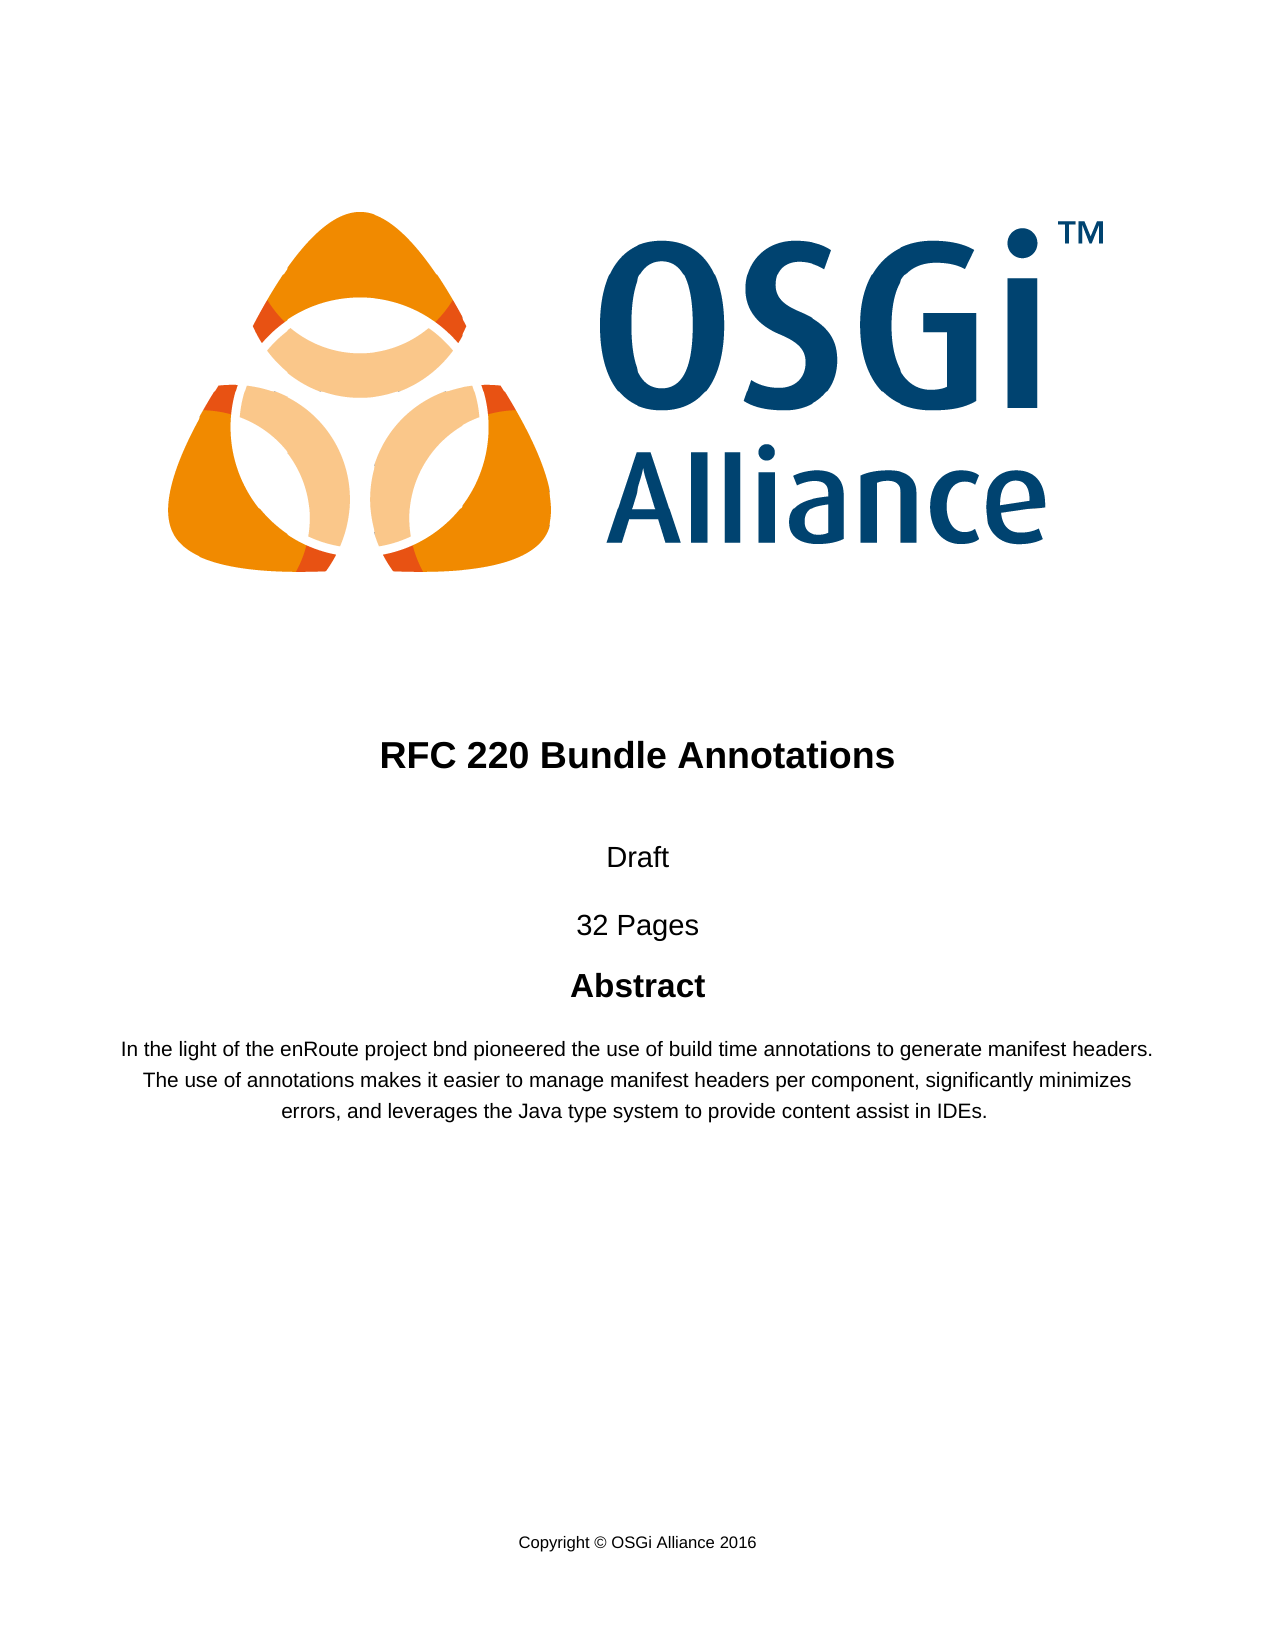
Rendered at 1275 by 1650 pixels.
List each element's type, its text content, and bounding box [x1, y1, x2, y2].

title Draft 31 Pages [112, 841, 1162, 941]
text Abstract [112, 966, 1162, 1004]
picture [112, 158, 1163, 626]
text In the light of the enRoute project bnd pioneered the use of build time annotations to generate manifest headers. The use of annotations makes it easier to manage manifest headers per component, significantly minimizes errors, and leverages the Java type system to provide content assist in IDEs. [112, 1029, 1162, 1123]
title RFC 220 Bundle Annotations [112, 733, 1162, 776]
